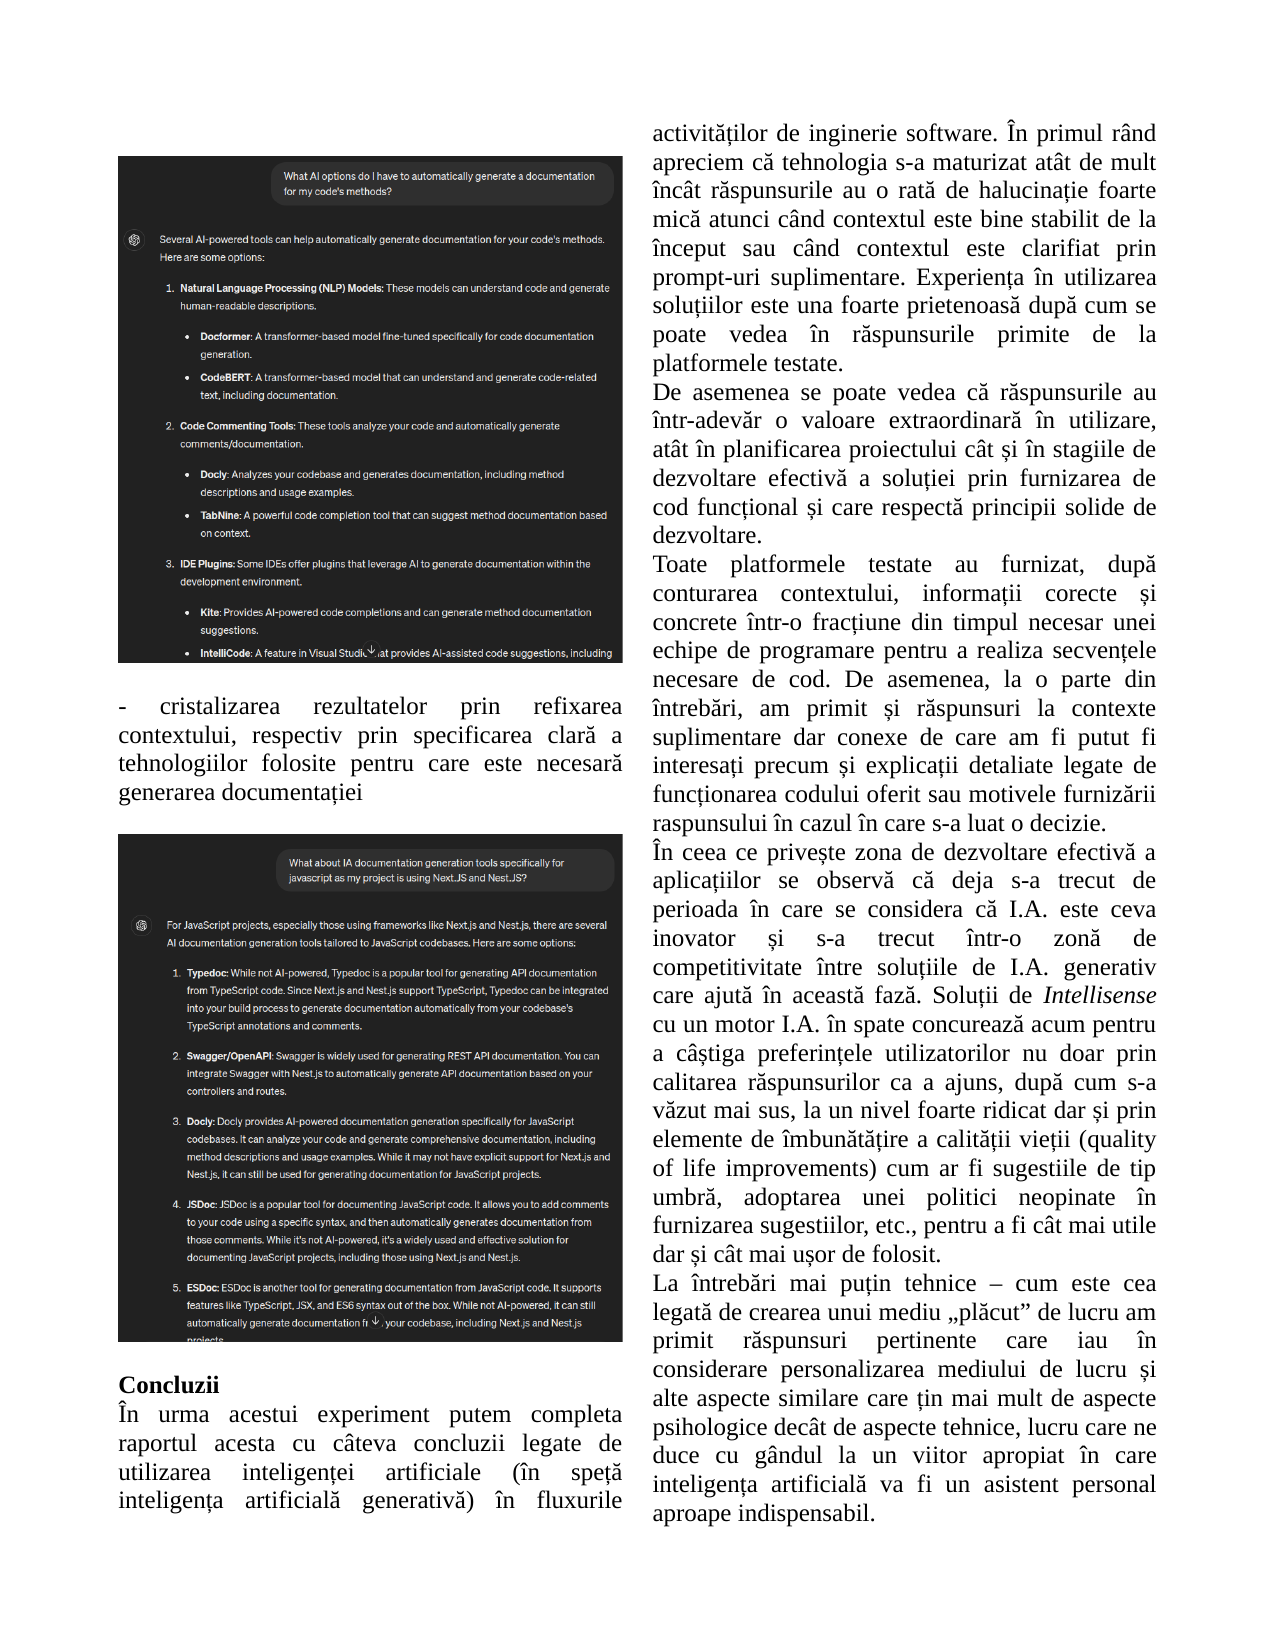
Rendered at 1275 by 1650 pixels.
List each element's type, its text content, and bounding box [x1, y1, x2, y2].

picture [118, 834, 623, 1342]
text Concluzii [118, 1371, 623, 1399]
text La întrebări mai puțin tehnice – cum este cea legată de crearea unui mediu „plăcut” de lucru am primit răspunsuri pertinente care iau în considerare personalizarea mediului de lucru și alte aspecte similare care țin mai mult de aspecte psihologice decât de aspecte tehnice, lucru care ne duce cu gândul la un viitor apropiat în care inteligența artificială va fi un asistent personal aproape indispensabil. [652, 1268, 1157, 1527]
text Toate platformele testate au furnizat, după conturarea contextului, informații corecte și concrete într-o fracțiune din timpul necesar unei echipe de programare pentru a realiza secvențele necesare de cod. De asemenea, la o parte din întrebări, am primit și răspunsuri la contexte suplimentare dar conexe de care am fi putut fi interesați precum și explicații detaliate legate de funcționarea codului oferit sau motivele furnizării raspunsului în cazul în care s-a luat o decizie. [652, 549, 1157, 837]
text - cristalizarea rezultatelor prin refixarea contextului, respectiv prin specificarea clară a tehnologiilor folosite pentru care este necesară generarea documentației [118, 691, 623, 806]
text De asemenea se poate vedea că răspunsurile au într-adevăr o valoare extraordinară în utilizare, atât în planificarea proiectului cât și în stagiile de dezvoltare efectivă a soluției prin furnizarea de cod funcțional și care respectă principii solide de dezvoltare. [652, 377, 1157, 549]
text În urma acestui experiment putem completa raportul acesta cu câteva concluzii legate de utilizarea inteligenței artificiale (în speță inteligența artificială generativă) în fluxurile [118, 1399, 623, 1514]
text În ceea ce privește zona de dezvoltare efectivă a aplicațiilor se observă că deja s-a trecut de perioada în care se considera că I.A. este ceva inovator și s-a trecut într-o zonă de competitivitate între soluțiile de I.A. generativ care ajută în această fază. Soluții de Intellisense cu un motor I.A. în spate concurează acum pentru a câștiga preferințele utilizatorilor nu doar prin calitarea răspunsurilor ca a ajuns, după cum s-a văzut mai sus, la un nivel foarte ridicat dar și prin elemente de îmbunătățire a calității vieții (quality of life improvements) cum ar fi sugestiile de tip umbră, adoptarea unei politici neopinate în furnizarea sugestiilor, etc., pentru a fi cât mai utile dar și cât mai ușor de folosit. [652, 837, 1157, 1268]
text activităților de inginerie software. În primul rând apreciem că tehnologia s-a maturizat atât de mult încât răspunsurile au o rată de halucinație foarte mică atunci când contextul este bine stabilit de la început sau când contextul este clarifiat prin prompt-uri suplimentare. Experiența în utilizarea soluțiilor este una foarte prietenoasă după cum se poate vedea în răspunsurile primite de la platformele testate. [652, 118, 1157, 377]
picture [118, 156, 623, 663]
